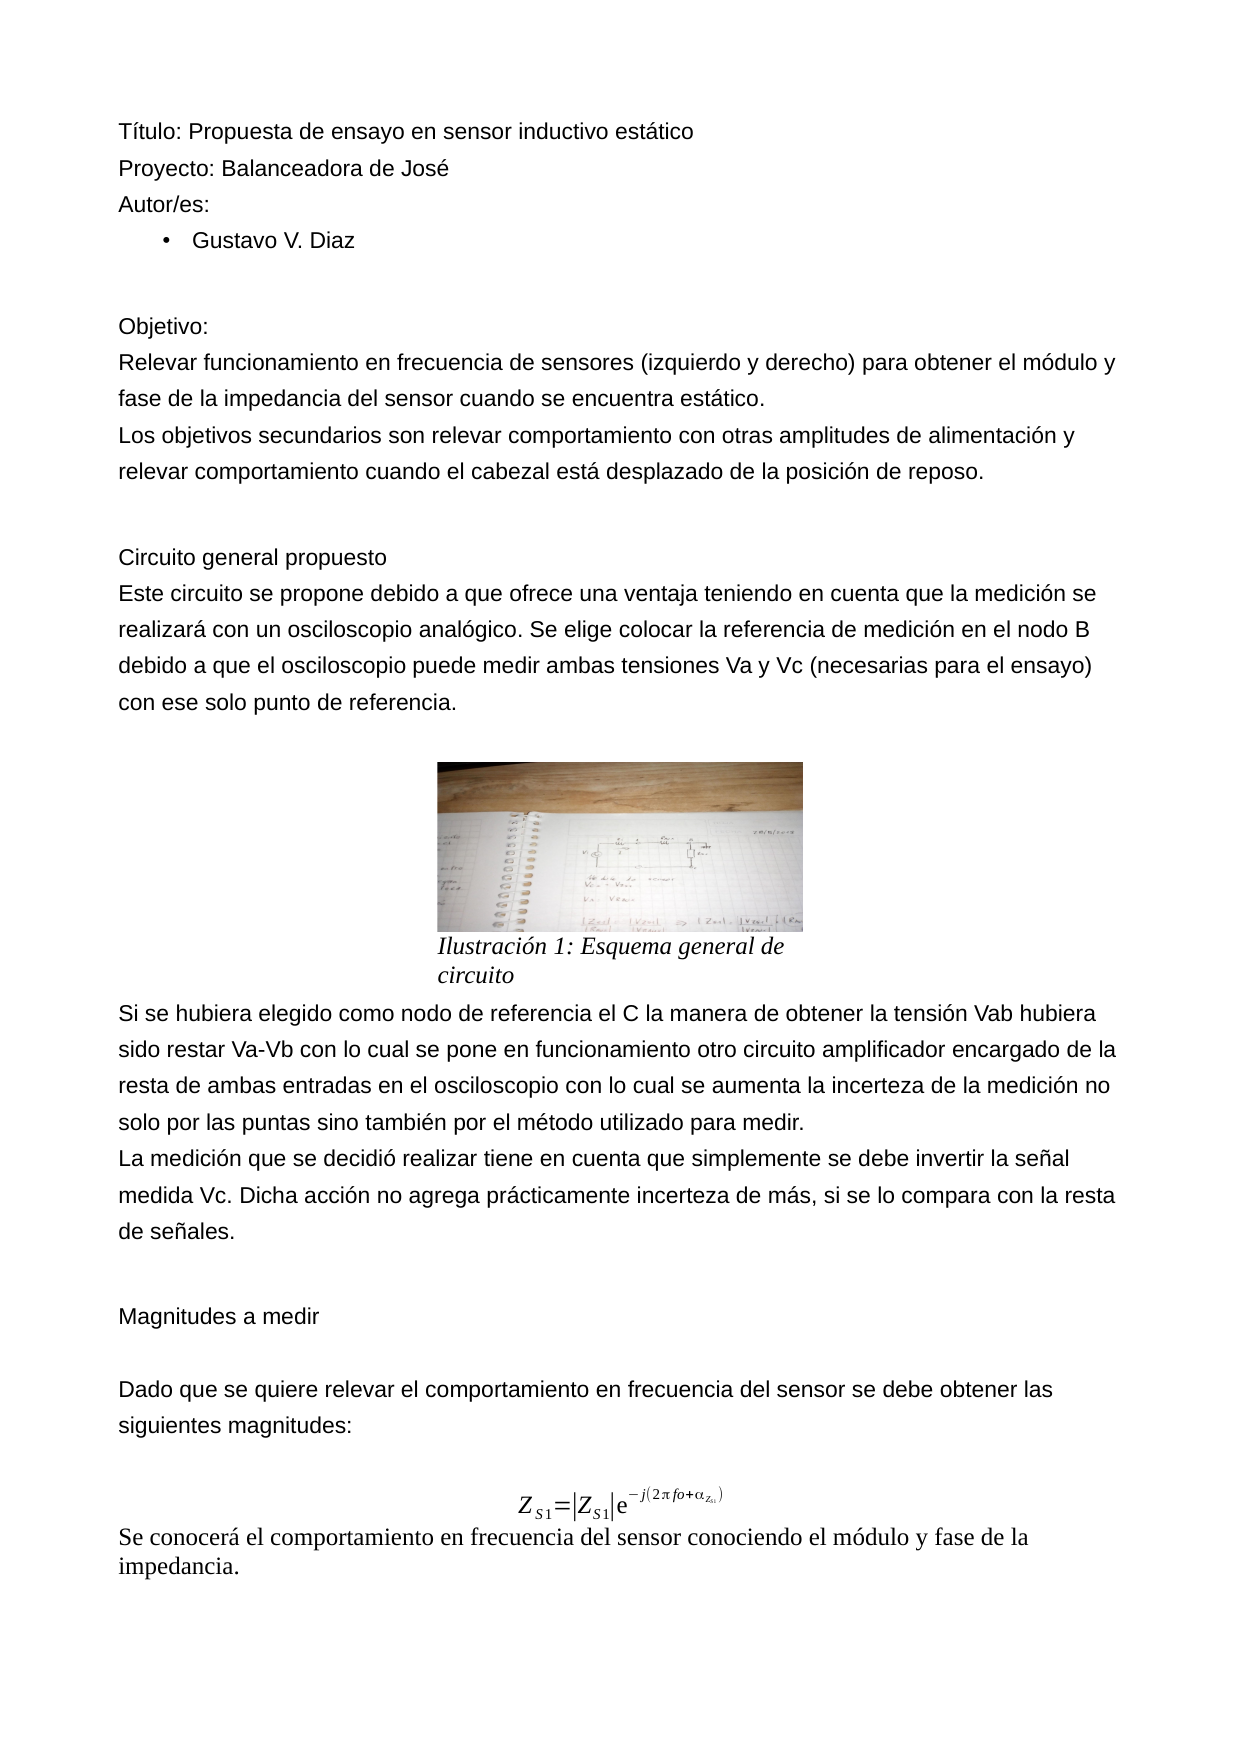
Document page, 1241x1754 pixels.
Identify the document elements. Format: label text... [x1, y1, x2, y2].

text Dado que se quiere relevar el comportamiento en frecuencia del sensor se debe obtener las siguientes magnitudes: [118, 1376, 1122, 1439]
text Objetivo: [118, 313, 1122, 339]
text La medición que se decidió realizar tiene en cuenta que simplemente se debe invertir la señal medida Vc. Dicha acción no agrega prácticamente incerteza de más, si se lo compara con la resta de señales. [118, 1145, 1122, 1244]
list Gustavo V. Diaz [162, 227, 1122, 253]
text Relevar funcionamiento en frecuencia de sensores (izquierdo y derecho) para obtener el módulo y fase de la impedancia del sensor cuando se encuentra estático. [118, 349, 1122, 412]
text Si se hubiera elegido como nodo de referencia el C la manera de obtener la tensión Vab hubiera sido restar Va-Vb con lo cual se pone en funcionamiento otro circuito amplificador encargado de la resta de ambas entradas en el osciloscopio con lo cual se aumenta la incerteza de la medición no solo por las puntas sino también por el método utilizado para medir. [118, 1000, 1122, 1135]
text Se conocerá el comportamiento en frecuencia del sensor conociendo el módulo y fase de la impedancia. [118, 1522, 1122, 1580]
text Título: Propuesta de ensayo en sensor inductivo estático [118, 118, 1122, 144]
text Proyecto: Balanceadora de José [118, 154, 1122, 181]
text Autor/es: [118, 191, 1122, 217]
picture [437, 762, 803, 932]
text Ilustración 1: Esquema general de circuito [437, 932, 803, 989]
text Circuito general propuesto [118, 543, 1122, 570]
text Este circuito se propone debido a que ofrece una ventaja teniendo en cuenta que la medición se realizará con un osciloscopio analógico. Se elige colocar la referencia de medición en el nodo B debido a que el osciloscopio puede medir ambas tensiones Va y Vc (necesarias para el ensayo) con ese solo punto de referencia. [118, 580, 1122, 715]
text Magnitudes a medir [118, 1303, 1122, 1330]
text Los objetivos secundarios son relevar comportamiento con otras amplitudes de alimentación y relevar comportamiento cuando el cabezal está desplazado de la posición de reposo. [118, 422, 1122, 484]
